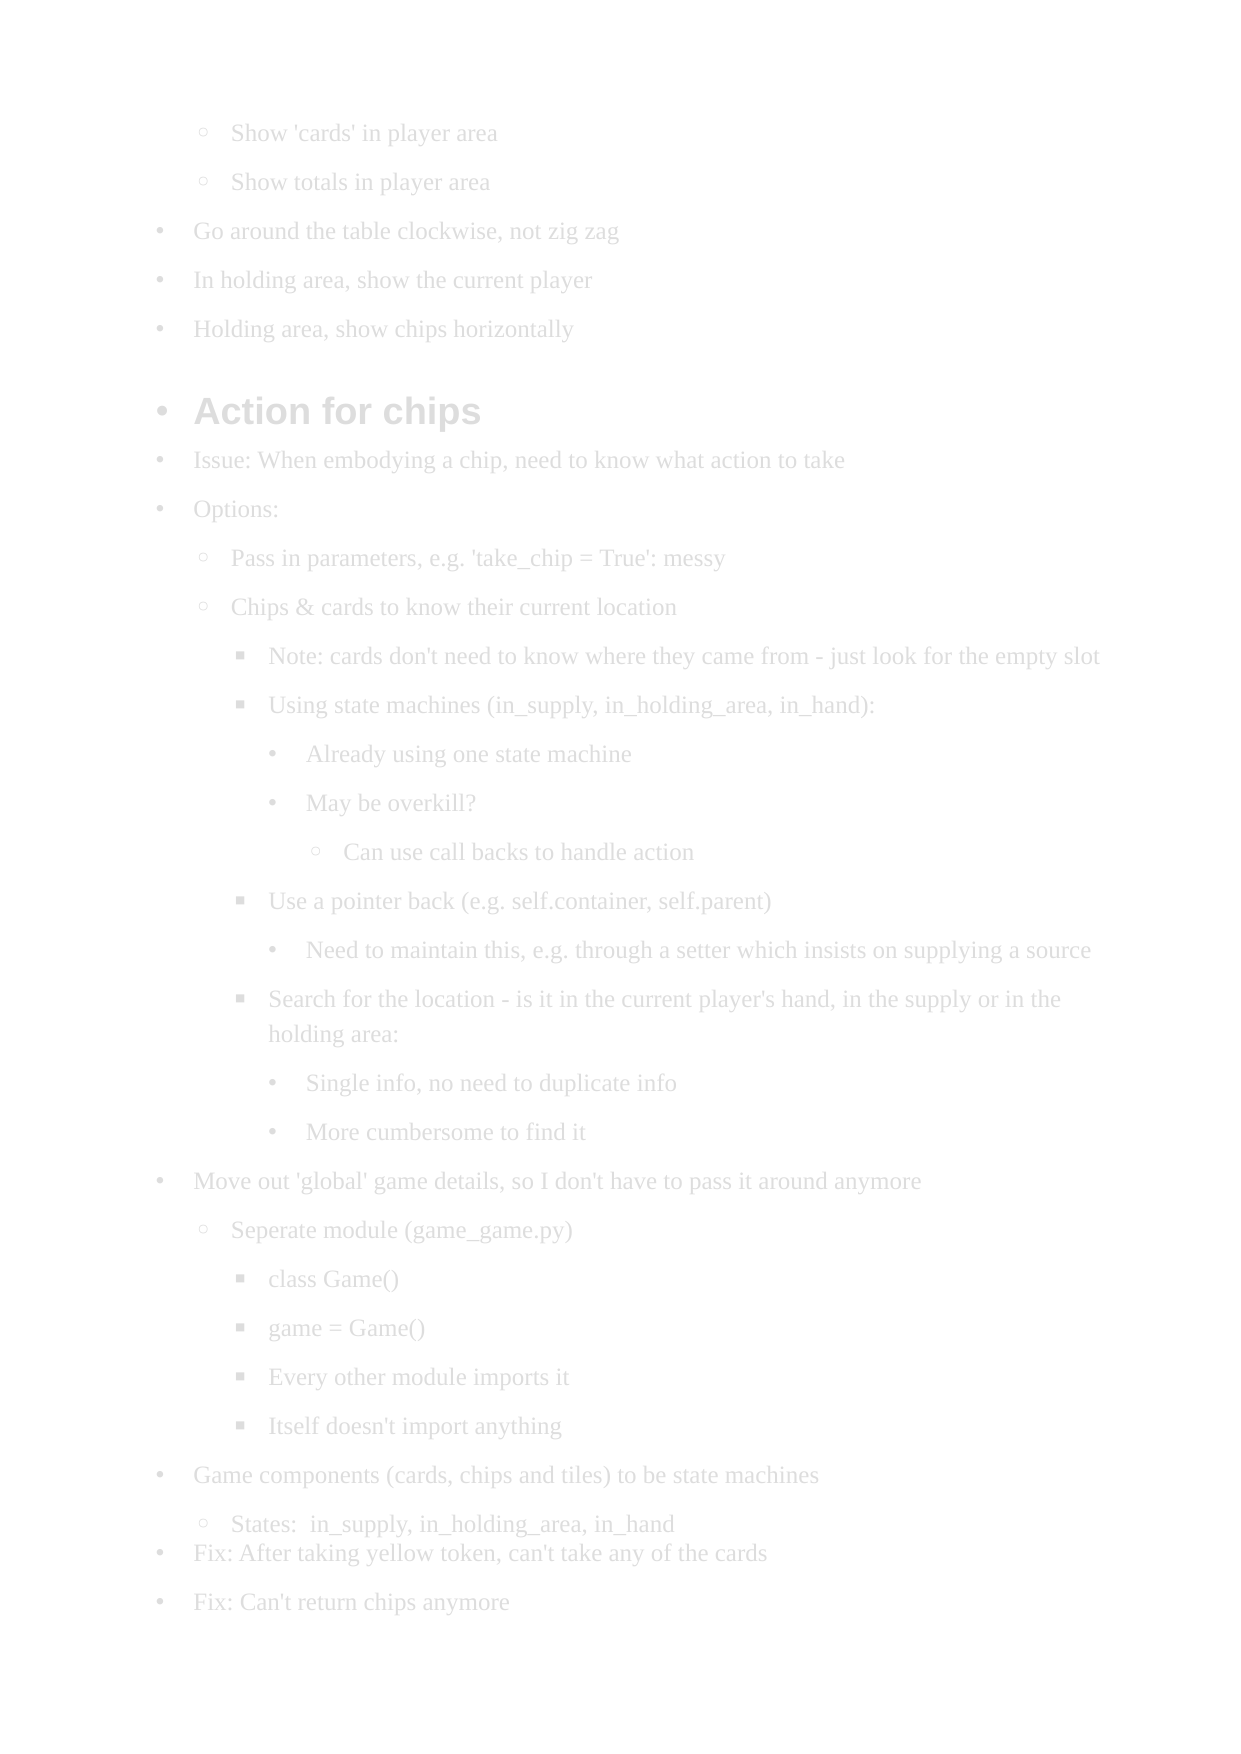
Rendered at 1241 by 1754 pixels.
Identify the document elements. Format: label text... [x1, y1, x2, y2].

list May be overkill? [268, 788, 1122, 817]
list Itself doesn't import anything [231, 1411, 1122, 1440]
list Holding area, show chips horizontally [156, 314, 1122, 343]
list Chips & cards to know their current location [193, 592, 1122, 621]
subtitle Action for chips [156, 388, 1122, 432]
list Game components (cards, chips and tiles) to be state machines [156, 1461, 1122, 1489]
list Issue: When embodying a chip, need to know what action to take [156, 445, 1122, 473]
list Show totals in player area [193, 167, 1122, 196]
list More cumbersome to find it [268, 1117, 1122, 1146]
list Fix: After taking yellow token, can't take any of the cards [156, 1538, 1122, 1567]
list Can use call backs to handle action [306, 837, 1122, 866]
list Need to maintain this, e.g. through a setter which insists on supplying a source [268, 935, 1122, 964]
list Seperate module (game_game.py) [193, 1215, 1122, 1244]
list Move out 'global' game details, so I don't have to pass it around anymore [156, 1166, 1122, 1195]
list Fix: Can't return chips anymore [156, 1587, 1122, 1616]
list game = Game() [231, 1313, 1122, 1342]
list Pass in parameters, e.g. 'take_chip = True': messy [193, 543, 1122, 572]
list Search for the location - is it in the current player's hand, in the supply or in the holding area: [231, 984, 1122, 1048]
list Using state machines (in_supply, in_holding_area, in_hand): [231, 690, 1122, 719]
list States: in_supply, in_holding_area, in_hand [193, 1509, 1122, 1538]
list In holding area, show the current player [156, 265, 1122, 294]
list Single info, no need to duplicate info [268, 1068, 1122, 1097]
list Use a pointer back (e.g. self.container, self.parent) [231, 886, 1122, 915]
list Go around the table clockwise, not zig zag [156, 216, 1122, 245]
list Options: [156, 494, 1122, 523]
list Show 'cards' in player area [193, 118, 1122, 147]
list Every other module imports it [231, 1362, 1122, 1391]
list class Game() [231, 1264, 1122, 1293]
list Already using one state machine [268, 739, 1122, 768]
list Note: cards don't need to know where they came from - just look for the empty slot [231, 641, 1122, 670]
